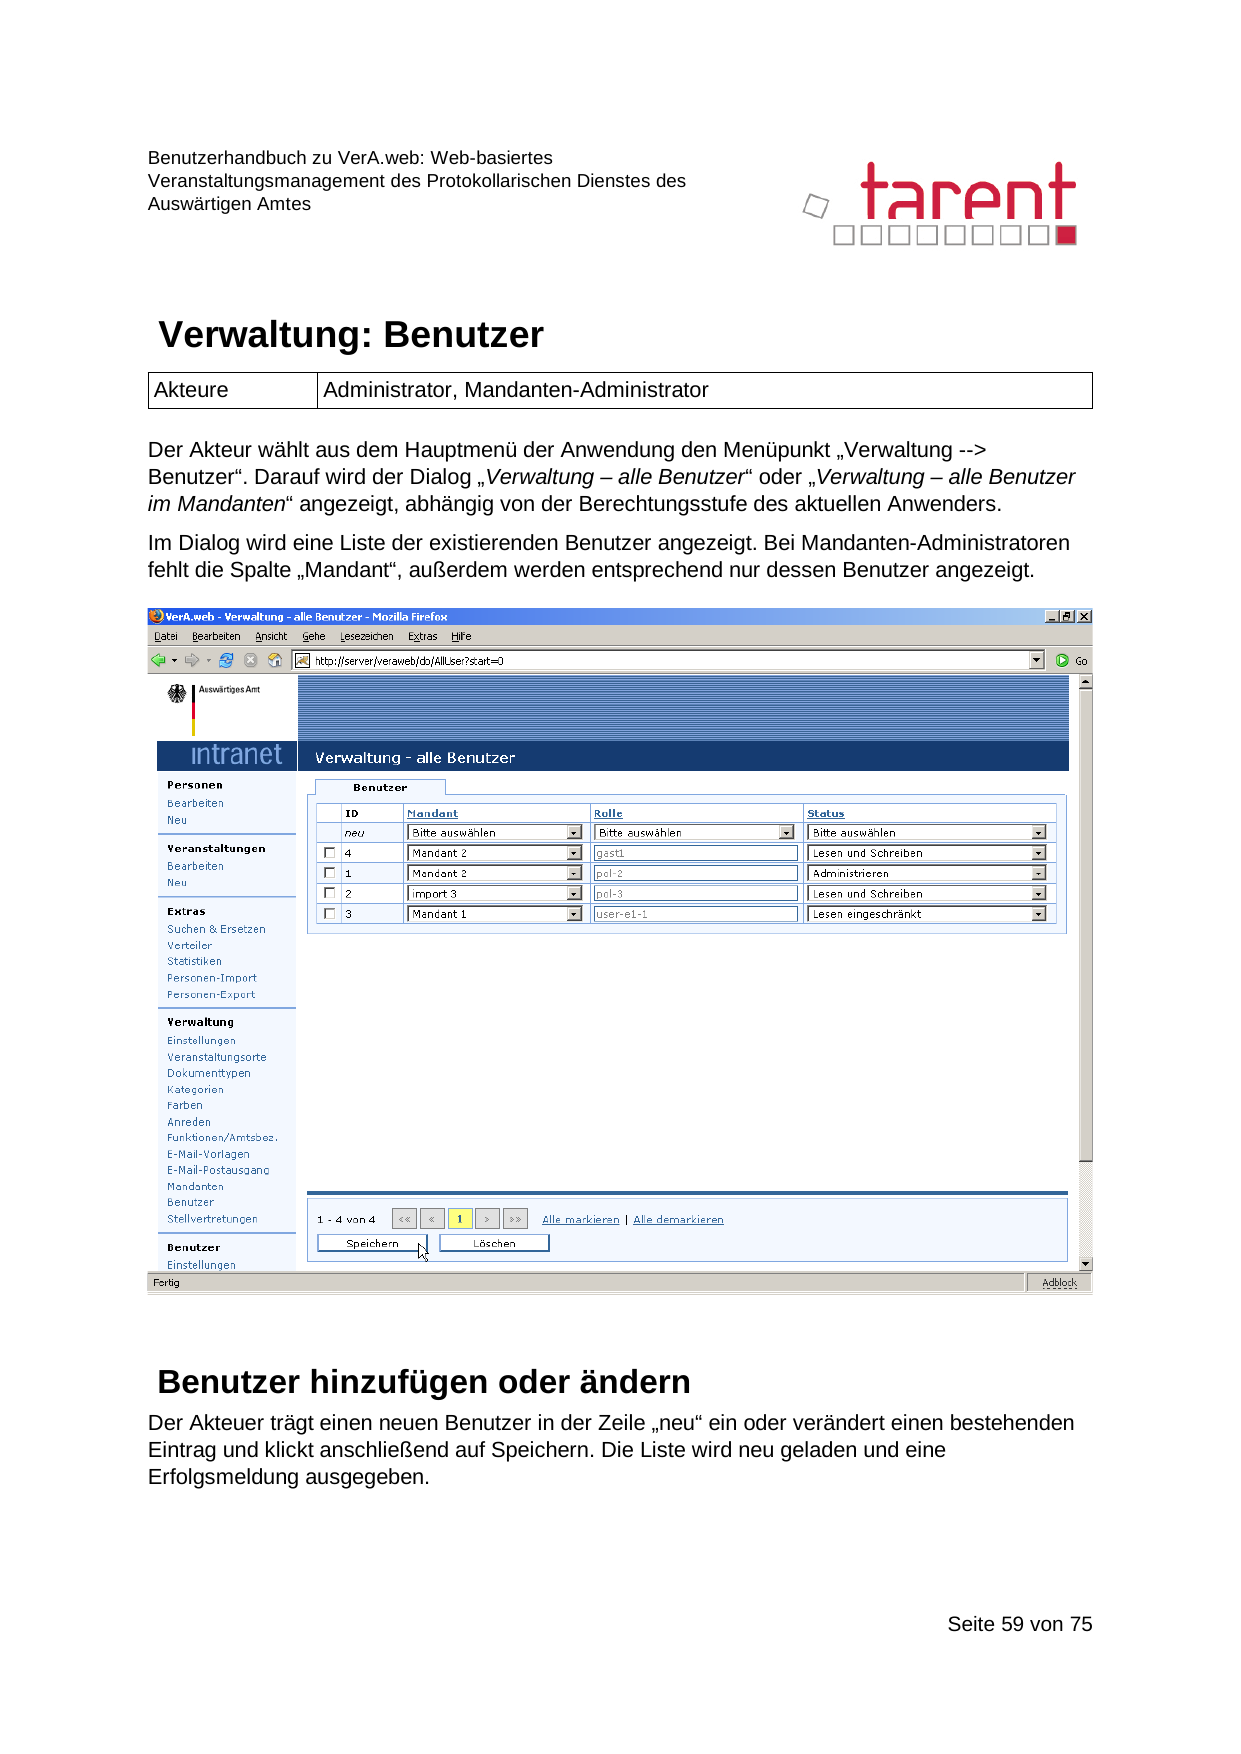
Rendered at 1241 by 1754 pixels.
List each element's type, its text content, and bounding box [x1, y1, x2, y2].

text Der Akteuer trägt einen neuen Benutzer in der Zeile „neu“ ein oder verändert einen bestehenden Eintrag und klickt anschließend auf Speichern. Die Liste wird neu geladen und eine Erfolgsmeldung ausgegeben. [148, 1411, 1092, 1489]
table_header Akteure [149, 373, 317, 408]
picture [147, 608, 1093, 1295]
text Der Akteur wählt aus dem Hauptmenü der Anwendung den Menüpunkt „Verwaltung --> Benutzer“. Darauf wird der Dialog „Verwaltung – alle Benutzer“ oder „Verwaltung – alle Benutzer im Mandanten“ angezeigt, abhängig von der Berechtungsstufe des aktuellen Anwenders. [148, 410, 1092, 515]
subtitle Verwaltung: Benutzer [148, 313, 1092, 355]
table_header Administrator, Mandanten-Administrator [318, 373, 1092, 408]
text Im Dialog wird eine Liste der existierenden Benutzer angezeigt. Bei Mandanten-Administratoren fehlt die Spalte „Mandant“, außerdem werden entsprechend nur dessen Benutzer angezeigt. [148, 530, 1092, 608]
picture [790, 151, 1091, 255]
subtitle Benutzer hinzufügen oder ändern [148, 1363, 1092, 1401]
